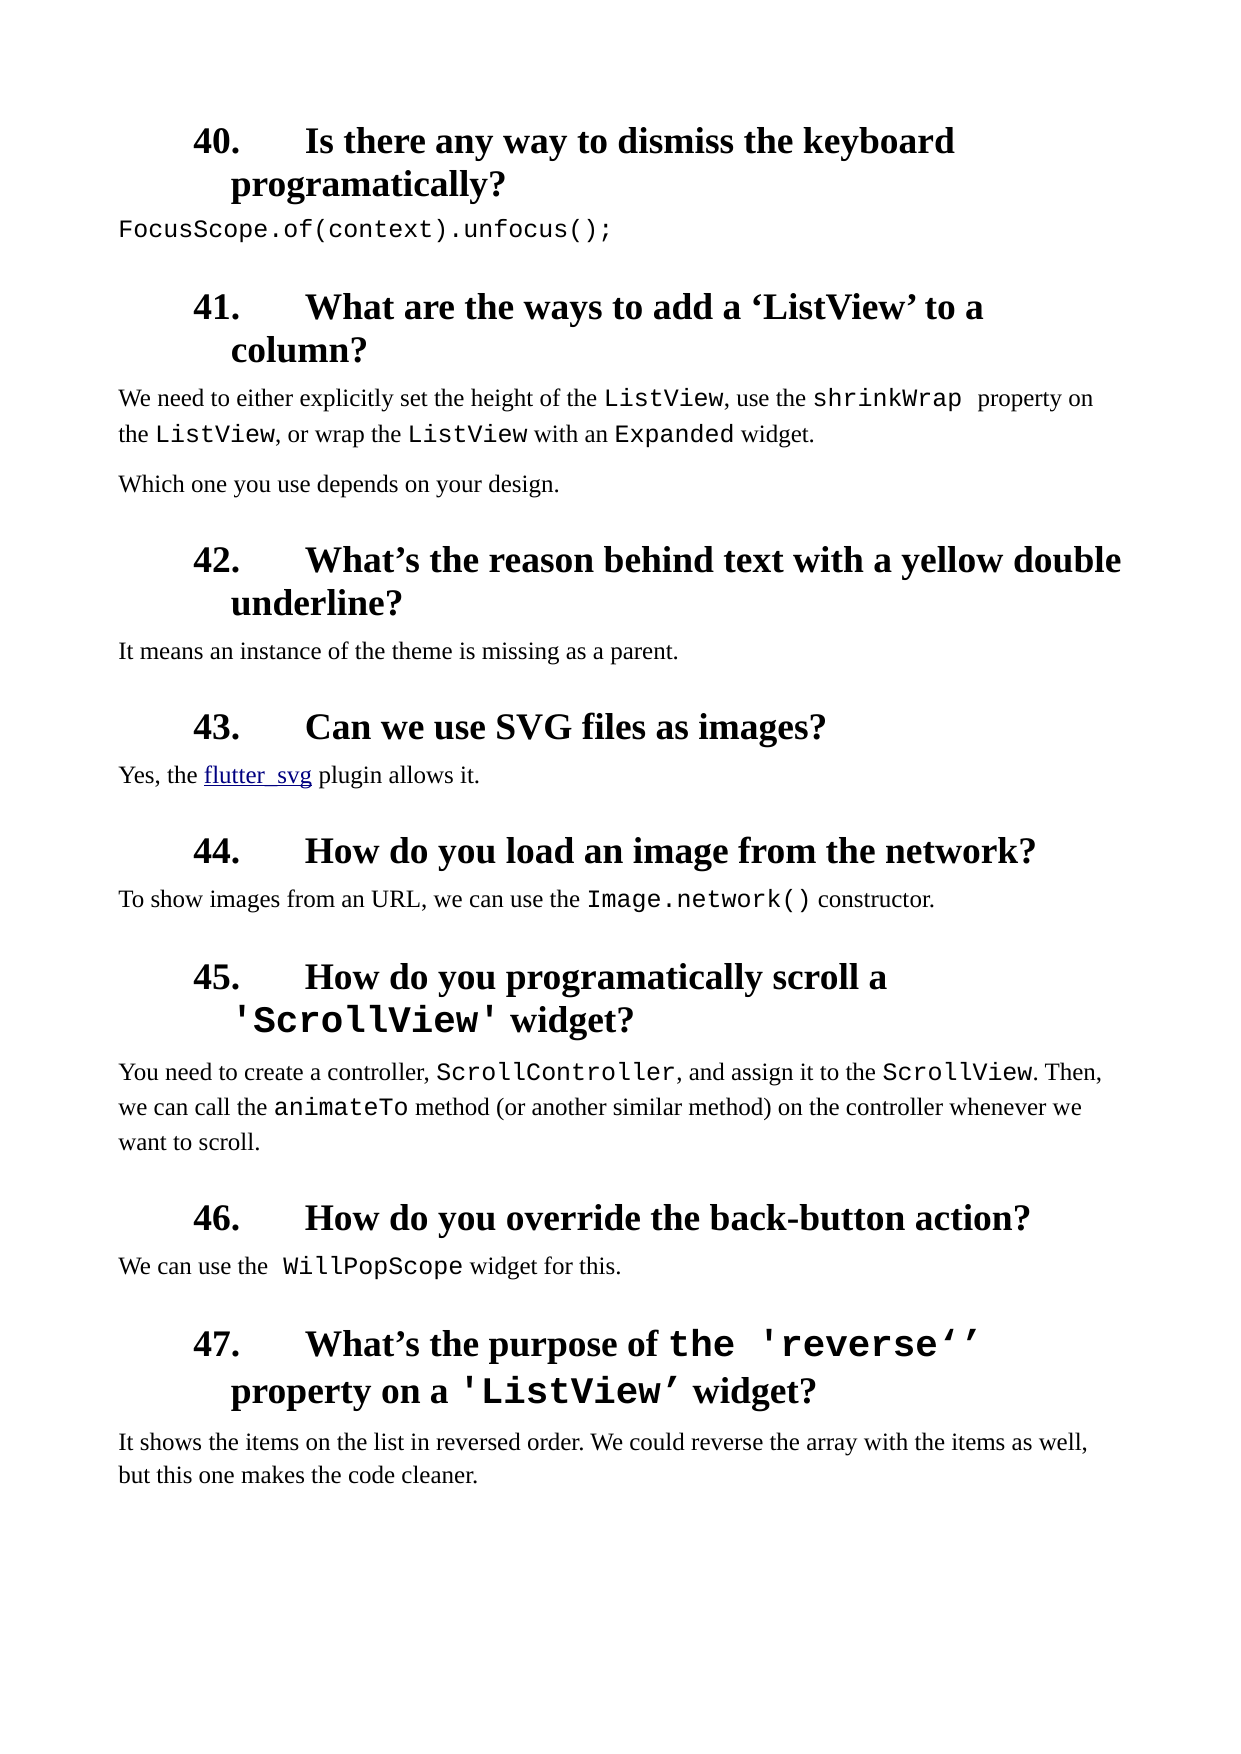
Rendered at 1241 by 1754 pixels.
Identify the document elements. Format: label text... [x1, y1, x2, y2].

subtitle What’s the reason behind text with a yellow double underline? [193, 537, 1122, 623]
text We can use the WillPopScope widget for this. [118, 1251, 1122, 1282]
subtitle How do you load an image from the network? [193, 828, 1122, 871]
text It means an instance of the theme is missing as a parent. [118, 636, 1122, 664]
subtitle Is there any way to dismiss the keyboard programatically? [193, 118, 1122, 204]
subtitle How do you programatically scroll a 'ScrollView' widget? [193, 955, 1122, 1044]
text Which one you use depends on your design. [118, 469, 1122, 497]
text You need to create a controller, ScrollController, and assign it to the ScrollView. Then, we can call the animateTo method (or another similar method) on the controller whenever we want to scroll. [118, 1057, 1122, 1156]
text Yes, the flutter_svg plugin allows it. [118, 760, 1122, 789]
subtitle What’s the purpose of the 'reverse‘’ property on a 'ListView’ widget? [193, 1322, 1122, 1414]
text FocusScope.of(context).unfocus(); [118, 217, 1122, 245]
text To show images from an URL, we can use the Image.network() constructor. [118, 884, 1122, 915]
text It shows the items on the list in reversed order. We could reverse the array with the items as well, but this one makes the code cleaner. [118, 1427, 1122, 1488]
subtitle How do you override the back-button action? [193, 1195, 1122, 1238]
subtitle Can we use SVG files as images? [193, 704, 1122, 747]
subtitle What are the ways to add a ‘ListView’ to a column? [193, 285, 1122, 371]
text We need to either explicitly set the height of the ListView, use the shrinkWrap property on the ListView, or wrap the ListView with an Expanded widget. [118, 383, 1122, 449]
